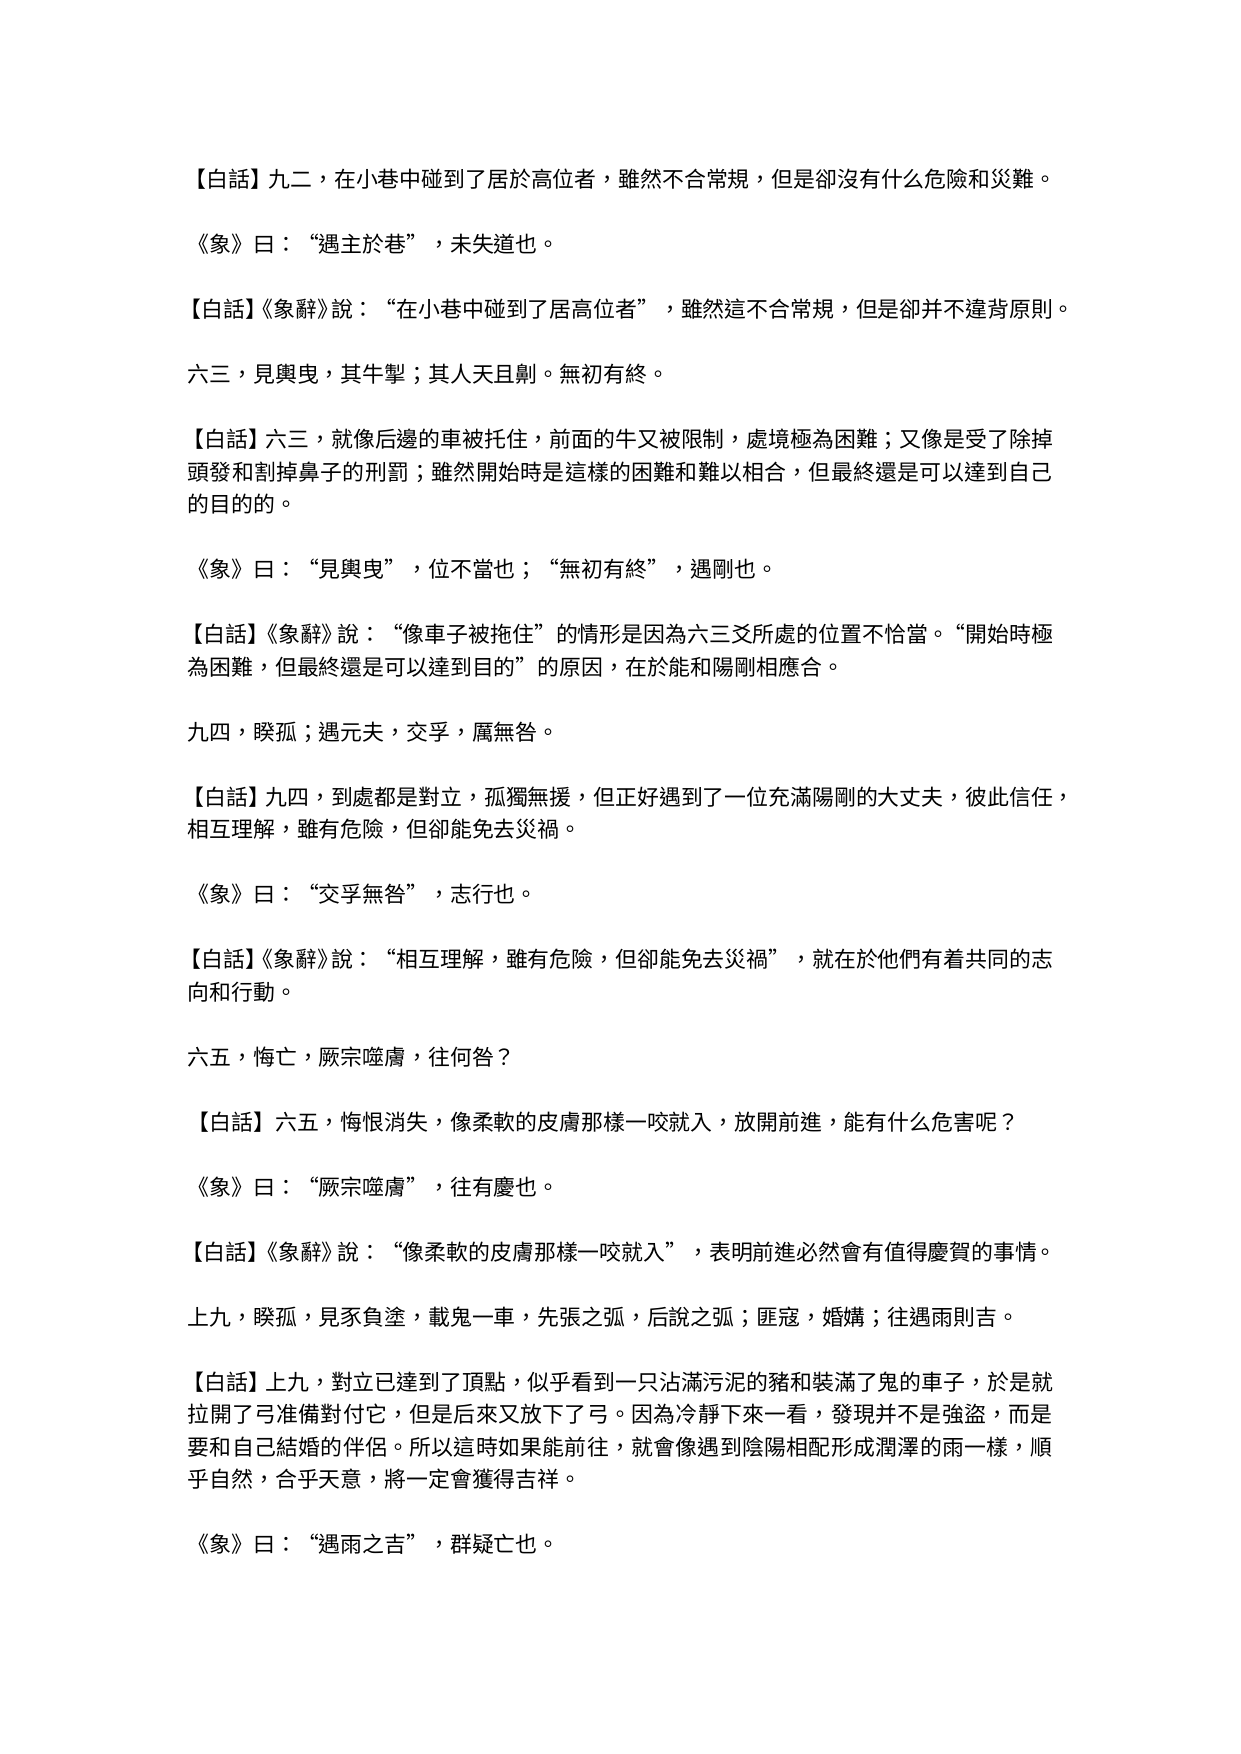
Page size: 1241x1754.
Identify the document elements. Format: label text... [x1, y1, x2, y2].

text 六三，見輿曳，其牛掣；其人天且劓。無初有終。 [187, 357, 1053, 389]
text 《象》曰：“遇主於巷”，未失道也。 [187, 227, 1053, 259]
text 【白話】六三，就像后邊的車被托住，前面的牛又被限制，處境極為困難；又像是受了除掉頭發和割掉鼻子的刑罰；雖然開始時是這樣的困難和難以相合，但最終還是可以達到自己的目的的。 [187, 422, 1053, 519]
text 【白話】九二，在小巷中碰到了居於高位者，雖然不合常規，但是卻沒有什么危險和災難。 [187, 162, 1053, 194]
text 【白話】《象辭》說：“像車子被拖住”的情形是因為六三爻所處的位置不恰當。“開始時極為困難，但最終還是可以達到目的”的原因，在於能和陽剛相應合。 [187, 617, 1053, 682]
text 【白話】《象辭》說：“像柔軟的皮膚那樣一咬就入”，表明前進必然會有值得慶賀的事情。 [187, 1234, 1053, 1267]
text 《象》曰：“遇雨之吉”，群疑亡也。 [187, 1527, 1053, 1559]
text 九四，睽孤；遇元夫，交孚，厲無咎。 [187, 714, 1053, 747]
text 《象》曰：“見輿曳”，位不當也；“無初有終”，遇剛也。 [187, 552, 1053, 584]
text 【白話】六五，悔恨消失，像柔軟的皮膚那樣一咬就入，放開前進，能有什么危害呢？ [187, 1104, 1053, 1137]
text 《象》曰：“交孚無咎”，志行也。 [187, 877, 1053, 909]
text 六五，悔亡，厥宗噬膚，往何咎？ [187, 1039, 1053, 1072]
text 上九，睽孤，見豕負塗，載鬼一車，先張之弧，后說之弧；匪寇，婚媾；往遇雨則吉。 [187, 1299, 1053, 1332]
text 【白話】九四，到處都是對立，孤獨無援，但正好遇到了一位充滿陽剛的大丈夫，彼此信任，相互理解，雖有危險，但卻能免去災禍。 [187, 779, 1053, 844]
text 《象》曰：“厥宗噬膚”，往有慶也。 [187, 1169, 1053, 1202]
text 【白話】《象辭》說：“相互理解，雖有危險，但卻能免去災禍”，就在於他們有着共同的志向和行動。 [187, 942, 1053, 1007]
text 【白話】上九，對立已達到了頂點，似乎看到一只沾滿污泥的豬和裝滿了鬼的車子，於是就拉開了弓准備對付它，但是后來又放下了弓。因為冷靜下來一看，發現并不是強盜，而是要和自己結婚的伴侶。所以這時如果能前往，就會像遇到陰陽相配形成潤澤的雨一樣，順乎自然，合乎天意，將一定會獲得吉祥。 [187, 1364, 1053, 1494]
text 【白話】《象辭》說：“在小巷中碰到了居高位者”，雖然這不合常規，但是卻并不違背原則。 [187, 292, 1053, 324]
